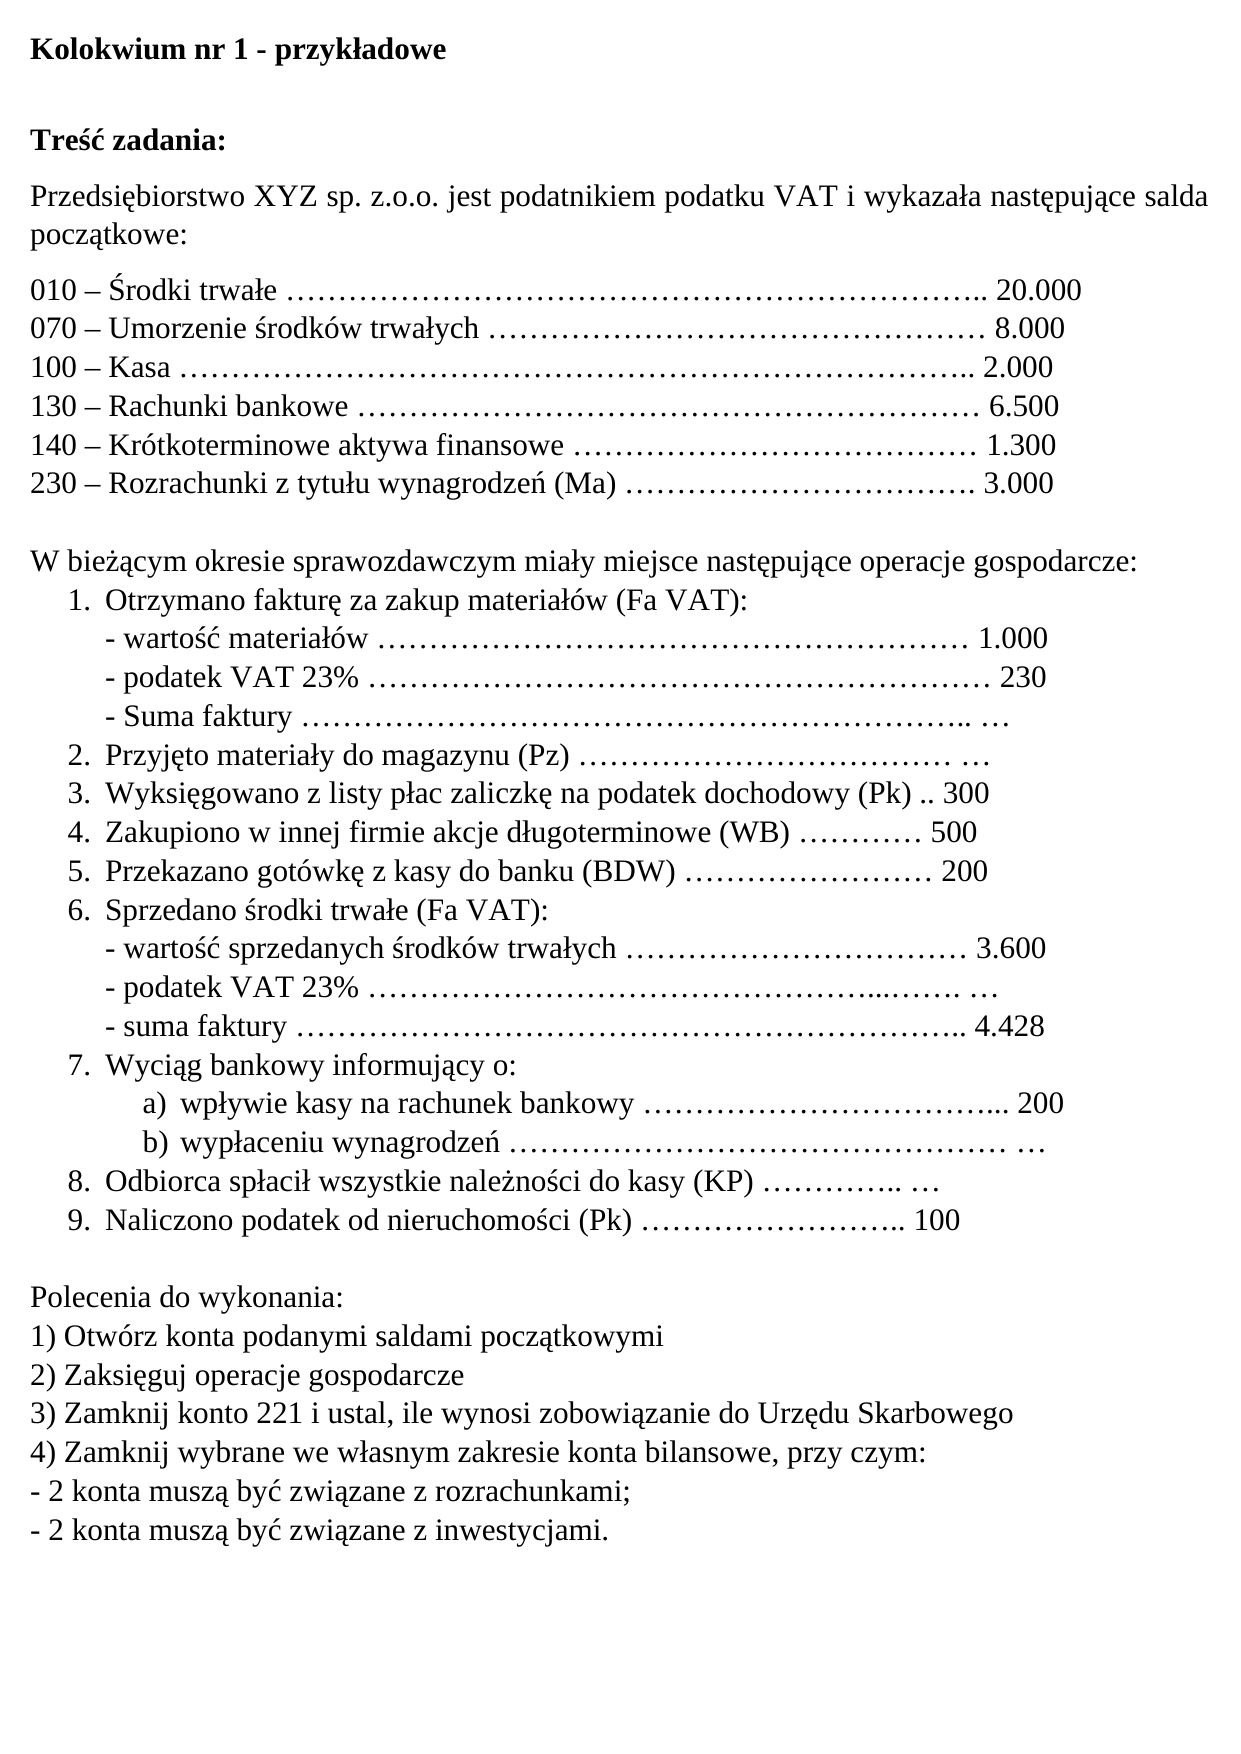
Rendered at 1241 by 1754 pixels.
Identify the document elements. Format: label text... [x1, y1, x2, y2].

text 130 – Rachunki bankowe …………………………………………………… 6.500 [30, 387, 1211, 423]
text 140 – Krótkoterminowe aktywa finansowe ………………………………… 1.300 [30, 426, 1211, 462]
text 100 – Kasa ………………………………………………………………….. 2.000 [30, 348, 1211, 384]
list Odbiorca spłacił wszystkie należności do kasy (KP) ………….. … [67, 1162, 1211, 1198]
text 1) Otwórz konta podanymi saldami początkowymi [30, 1317, 1211, 1353]
list wypłaceniu wynagrodzeń ………………………………………… … [142, 1123, 1211, 1159]
list Zakupiono w innej firmie akcje długoterminowe (WB) ………… 500 [67, 813, 1211, 849]
text - 2 konta muszą być związane z rozrachunkami; [30, 1472, 1211, 1508]
list Wyciąg bankowy informujący o: [67, 1046, 1211, 1082]
list wpływie kasy na rachunek bankowy ……………………………... 200 [142, 1085, 1211, 1121]
list Naliczono podatek od nieruchomości (Pk) …………………….. 100 [67, 1201, 1211, 1237]
list Przyjęto materiały do magazynu (Pz) ……………………………… … [67, 736, 1211, 772]
list - podatek VAT 23% …………………………………………...……. … [105, 968, 1211, 1004]
text 3) Zamknij konto 221 i ustal, ile wynosi zobowiązanie do Urzędu Skarbowego [30, 1395, 1211, 1431]
list - podatek VAT 23% …………………………………………………… 230 [105, 658, 1211, 694]
list Przekazano gotówkę z kasy do banku (BDW) …………………… 200 [67, 852, 1211, 888]
list Otrzymano fakturę za zakup materiałów (Fa VAT): [67, 581, 1211, 617]
text 070 – Umorzenie środków trwałych ………………………………………… 8.000 [30, 310, 1211, 346]
list - wartość sprzedanych środków trwałych …………………………… 3.600 [105, 930, 1211, 966]
list - Suma faktury ……………………………………………………….. … [105, 697, 1211, 733]
text Przedsiębiorstwo XYZ sp. z.o.o. jest podatnikiem podatku VAT i wykazała następujące salda początkowe: [30, 177, 1211, 251]
list Sprzedano środki trwałe (Fa VAT): [67, 891, 1211, 927]
text W bieżącym okresie sprawozdawczym miały miejsce następujące operacje gospodarcze: [30, 542, 1211, 578]
text Kolokwium nr 1 - przykładowe [30, 30, 1211, 66]
text Treść zadania: [30, 121, 1211, 157]
text 4) Zamknij wybrane we własnym zakresie konta bilansowe, przy czym: [30, 1433, 1211, 1469]
text 230 – Rozrachunki z tytułu wynagrodzeń (Ma) ……………………………. 3.000 [30, 465, 1211, 501]
list - wartość materiałów ………………………………………………… 1.000 [105, 620, 1211, 656]
text 010 – Środki trwałe ………………………………………………………….. 20.000 [30, 271, 1211, 307]
text 2) Zaksięguj operacje gospodarcze [30, 1356, 1211, 1392]
text - 2 konta muszą być związane z inwestycjami. [30, 1511, 1211, 1547]
list - suma faktury ……………………………………………………….. 4.428 [105, 1007, 1211, 1043]
text Polecenia do wykonania: [30, 1278, 1211, 1314]
list Wyksięgowano z listy płac zaliczkę na podatek dochodowy (Pk) .. 300 [67, 775, 1211, 811]
